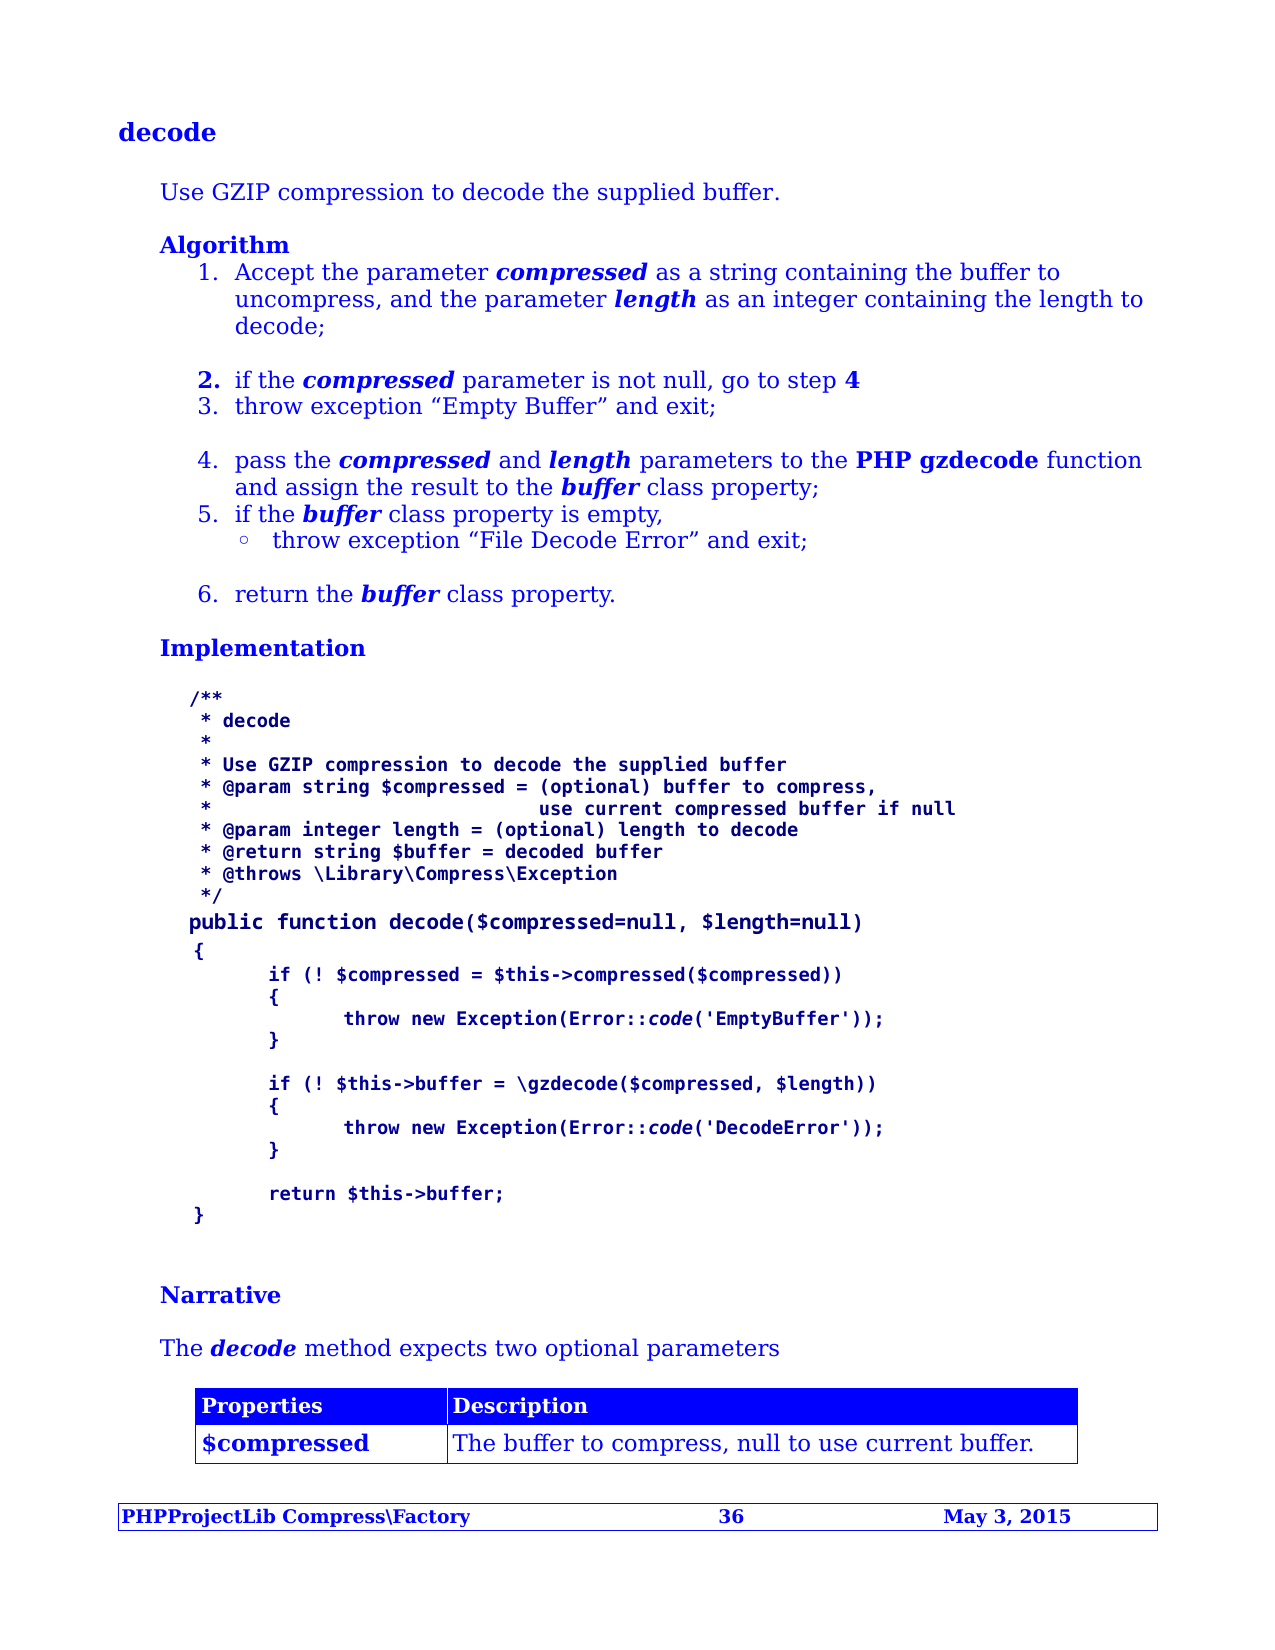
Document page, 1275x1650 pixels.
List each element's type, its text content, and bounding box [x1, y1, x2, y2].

list if the compressed parameter is not null, go to step 4 [197, 366, 1157, 393]
list * use current compressed buffer if null [189, 798, 1157, 819]
list * Use GZIP compression to decode the supplied buffer [189, 754, 1157, 776]
text { [118, 986, 1157, 1008]
text throw new Exception(Error::code('DecodeError')); [118, 1117, 1157, 1139]
table_header Description [448, 1389, 1077, 1424]
text Narrative [159, 1281, 1157, 1308]
table_cell $compressed [196, 1425, 447, 1463]
list return the buffer class property. [197, 581, 1157, 608]
list * @return string $buffer = decoded buffer [189, 841, 1157, 863]
list */ [189, 885, 1157, 907]
list * @param string $compressed = (optional) buffer to compress, [189, 776, 1157, 798]
list * [189, 732, 1157, 754]
text Algorithm [159, 232, 1157, 259]
table_header Properties [196, 1389, 447, 1424]
text { [118, 1095, 1157, 1117]
text Use GZIP compression to decode the supplied buffer. [159, 179, 1157, 205]
text Implementation [159, 635, 1157, 662]
text if (! $compressed = $this->compressed($compressed)) [118, 964, 1157, 986]
text throw new Exception(Error::code('EmptyBuffer')); [118, 1008, 1157, 1029]
text if (! $this->buffer = \gzdecode($compressed, $length)) [118, 1073, 1157, 1095]
title decode [118, 118, 1157, 147]
list * @param integer length = (optional) length to decode [189, 819, 1157, 841]
table_cell The buffer to compress, null to use current buffer. [448, 1425, 1077, 1463]
list public function decode($compressed=null, $length=null) [189, 907, 1157, 935]
text } [118, 1139, 1157, 1161]
text { [118, 935, 1157, 964]
text } [118, 1204, 1157, 1226]
list pass the compressed and length parameters to the PHP gzdecode function and assign the result to the buffer class property; [197, 447, 1157, 501]
text The decode method expects two optional parameters [159, 1335, 1157, 1362]
list if the buffer class property is empty, [197, 501, 1157, 528]
list Accept the parameter compressed as a string containing the buffer to uncompress, and the parameter length as an integer containing the length to decode; [197, 259, 1157, 340]
list /** [189, 688, 1157, 710]
list throw exception “Empty Buffer” and exit; [197, 393, 1157, 420]
list throw exception “File Decode Error” and exit; [234, 528, 1157, 554]
text return $this->buffer; [118, 1183, 1157, 1204]
text } [118, 1029, 1157, 1051]
list * @throws \Library\Compress\Exception [189, 863, 1157, 885]
list * decode [189, 710, 1157, 732]
